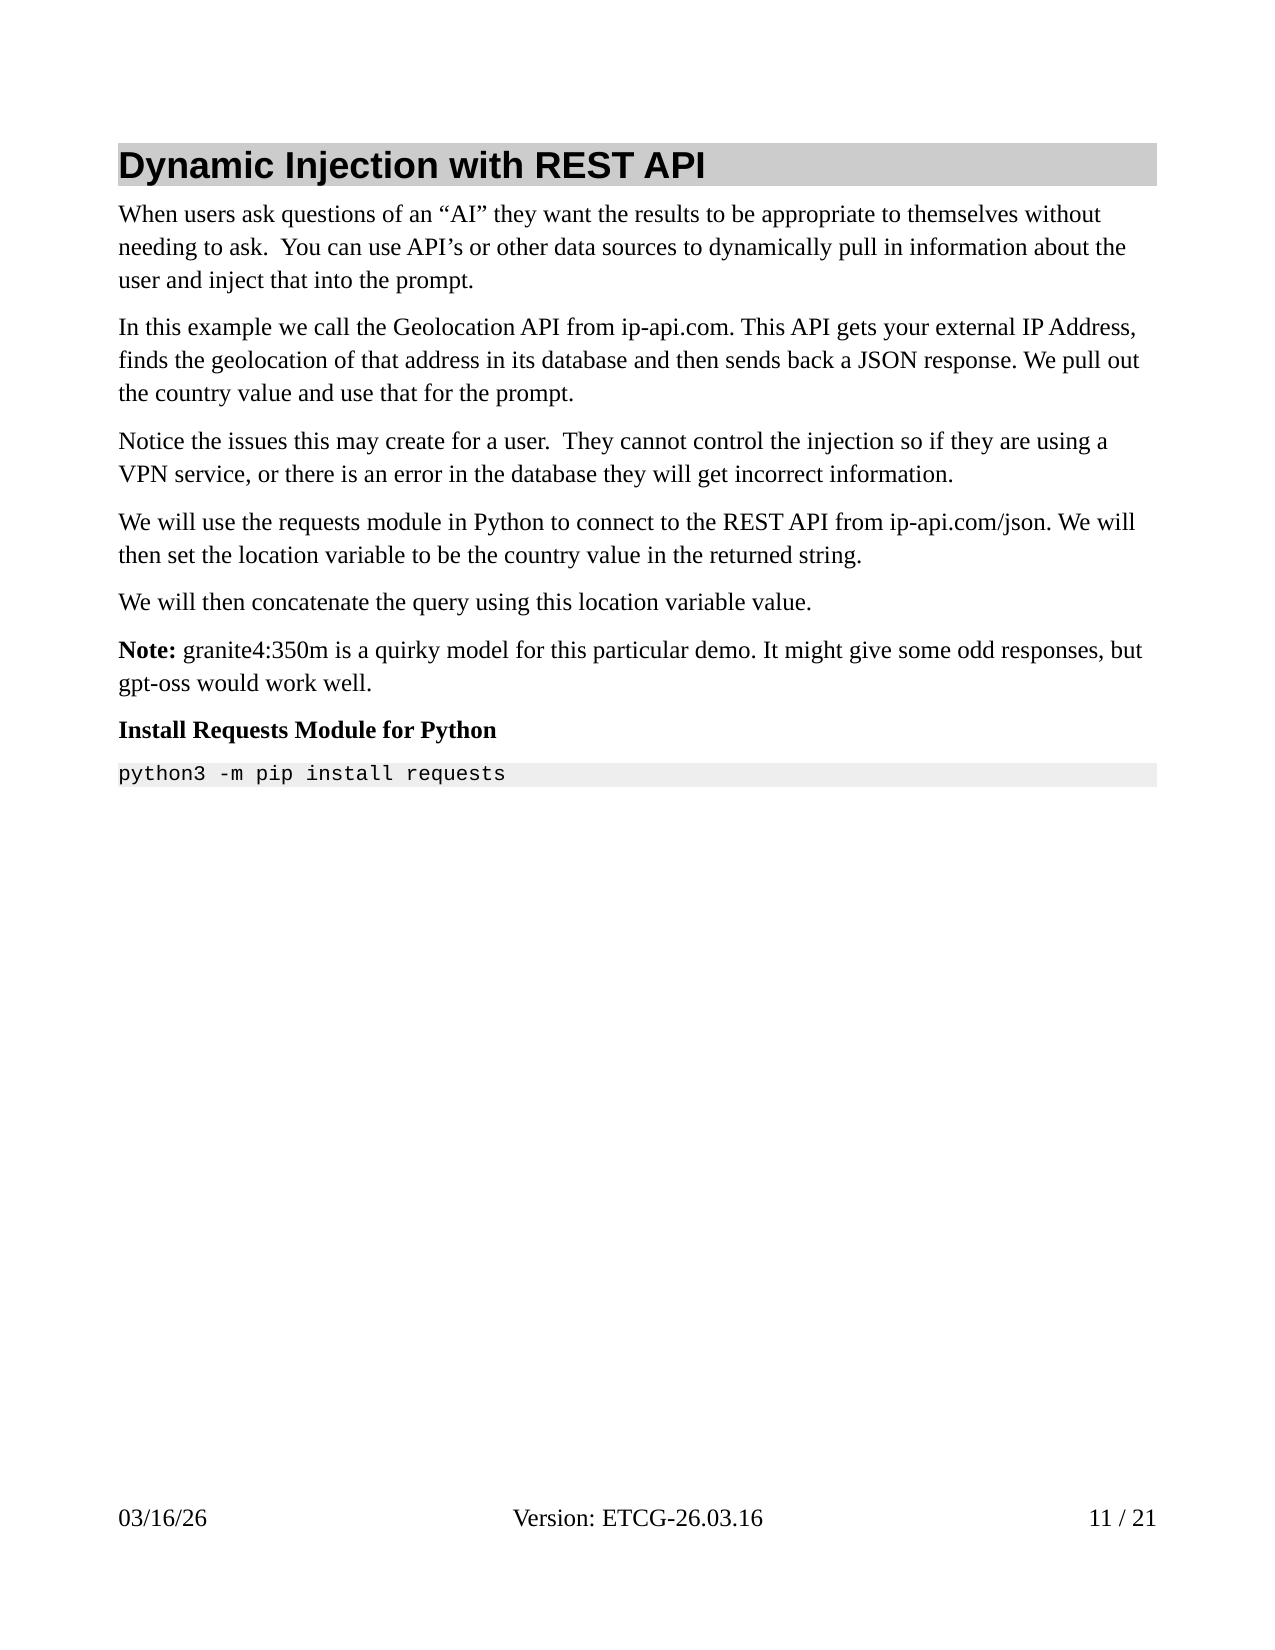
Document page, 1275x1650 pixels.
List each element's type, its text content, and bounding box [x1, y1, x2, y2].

text We will then concatenate the query using this location variable value. [118, 587, 1157, 616]
text python3 -m pip install requests [118, 763, 1157, 787]
subtitle Dynamic Injection with REST API [118, 143, 1157, 186]
text When users ask questions of an “AI” they want the results to be appropriate to themselves without needing to ask. You can use API’s or other data sources to dynamically pull in information about the user and inject that into the prompt. [118, 199, 1157, 293]
text In this example we call the Geolocation API from ip-api.com. This API gets your external IP Address, finds the geolocation of that address in its database and then sends back a JSON response. We pull out the country value and use that for the prompt. [118, 312, 1157, 407]
text We will use the requests module in Python to connect to the REST API from ip-api.com/json. We will then set the location variable to be the country value in the returned string. [118, 507, 1157, 568]
text Notice the issues this may create for a user. They cannot control the injection so if they are using a VPN service, or there is an error in the database they will get incorrect information. [118, 426, 1157, 488]
text Note: granite4:350m is a quirky model for this particular demo. It might give some odd responses, but gpt-oss would work well. [118, 635, 1157, 697]
text Install Requests Module for Python [118, 716, 1157, 744]
